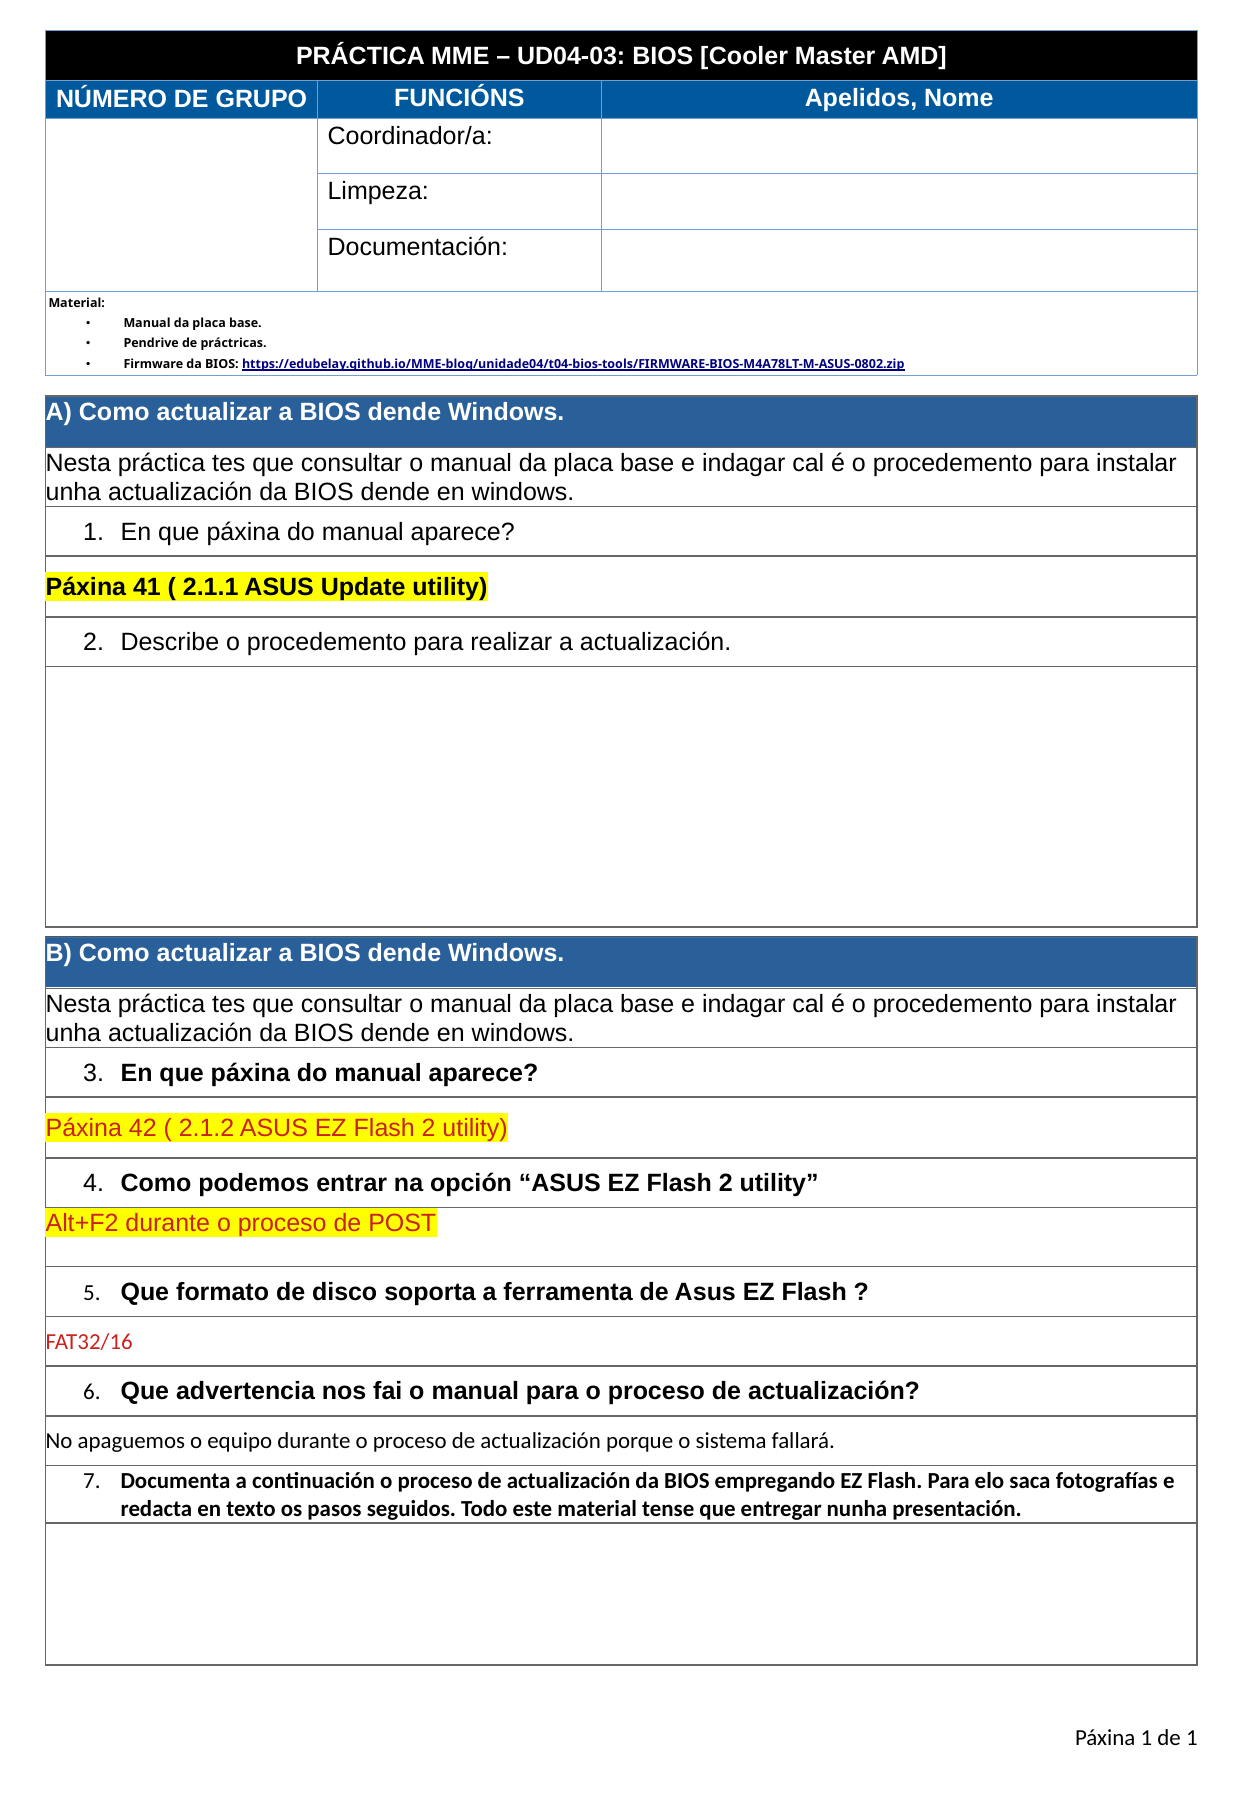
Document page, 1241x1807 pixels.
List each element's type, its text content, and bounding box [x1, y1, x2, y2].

table_cell [46, 667, 1196, 926]
table_cell En que páxina do manual aparece? [46, 507, 1196, 555]
table_cell Que advertencia nos fai o manual para o proceso de actualización? [46, 1367, 1196, 1415]
table_cell Nesta práctica tes que consultar o manual da placa base e indagar cal é o procedemento para instalar unha actualización da BIOS dende en windows. [46, 448, 1196, 506]
table_cell Como podemos entrar na opción “ASUS EZ Flash 2 utility” [46, 1159, 1196, 1207]
table_cell [602, 230, 1197, 291]
table_cell Coordinador/a: [318, 119, 601, 173]
table_header A) Como actualizar a BIOS dende Windows. [46, 397, 1196, 447]
table_cell NÚMERO DE GRUPO [46, 81, 317, 118]
table_cell Alt+F2 durante o proceso de POST [46, 1208, 1196, 1266]
table_cell Páxina 41 ( 2.1.1 ASUS Update utility) [46, 557, 1196, 616]
table_cell Nesta práctica tes que consultar o manual da placa base e indagar cal é o procedemento para instalar unha actualización da BIOS dende en windows. [46, 989, 1196, 1047]
table_header B) Como actualizar a BIOS dende Windows. [46, 938, 1196, 987]
table_cell Que formato de disco soporta a ferramenta de Asus EZ Flash ? [46, 1267, 1196, 1316]
table_cell No apaguemos o equipo durante o proceso de actualización porque o sistema fallará. [46, 1417, 1196, 1464]
table_header PRÁCTICA MME – UD04-03: BIOS [Cooler Master AMD] [46, 31, 1197, 80]
table_cell [46, 119, 317, 291]
table_cell Páxina 42 ( 2.1.2 ASUS EZ Flash 2 utility) [46, 1098, 1196, 1157]
table_cell En que páxina do manual aparece? [46, 1048, 1196, 1096]
table_cell [46, 1524, 1196, 1664]
table_cell Describe o procedemento para realizar a actualización. [46, 618, 1196, 666]
table_cell Documentación: [318, 230, 601, 291]
table_cell Apelidos, Nome [602, 81, 1197, 118]
table_cell [602, 119, 1197, 173]
table_cell FAT32/16 [46, 1317, 1196, 1365]
table_cell FUNCIÓNS [318, 81, 601, 118]
table_cell Material: Manual da placa base. Pendrive de práctricas. Firmware da BIOS: https://edubelay.github.io/MME-blog/unidade04/t04-bios-tools/FIRMWARE-BIOS-M4A78LT-M-ASUS-0802.zip [46, 292, 1197, 375]
table_cell [602, 174, 1197, 229]
table_cell Limpeza: [318, 174, 601, 229]
table_cell Documenta a continuación o proceso de actualización da BIOS empregando EZ Flash. Para elo saca fotografías e redacta en texto os pasos seguidos. Todo este material tense que entregar nunha presentación. [46, 1466, 1196, 1522]
